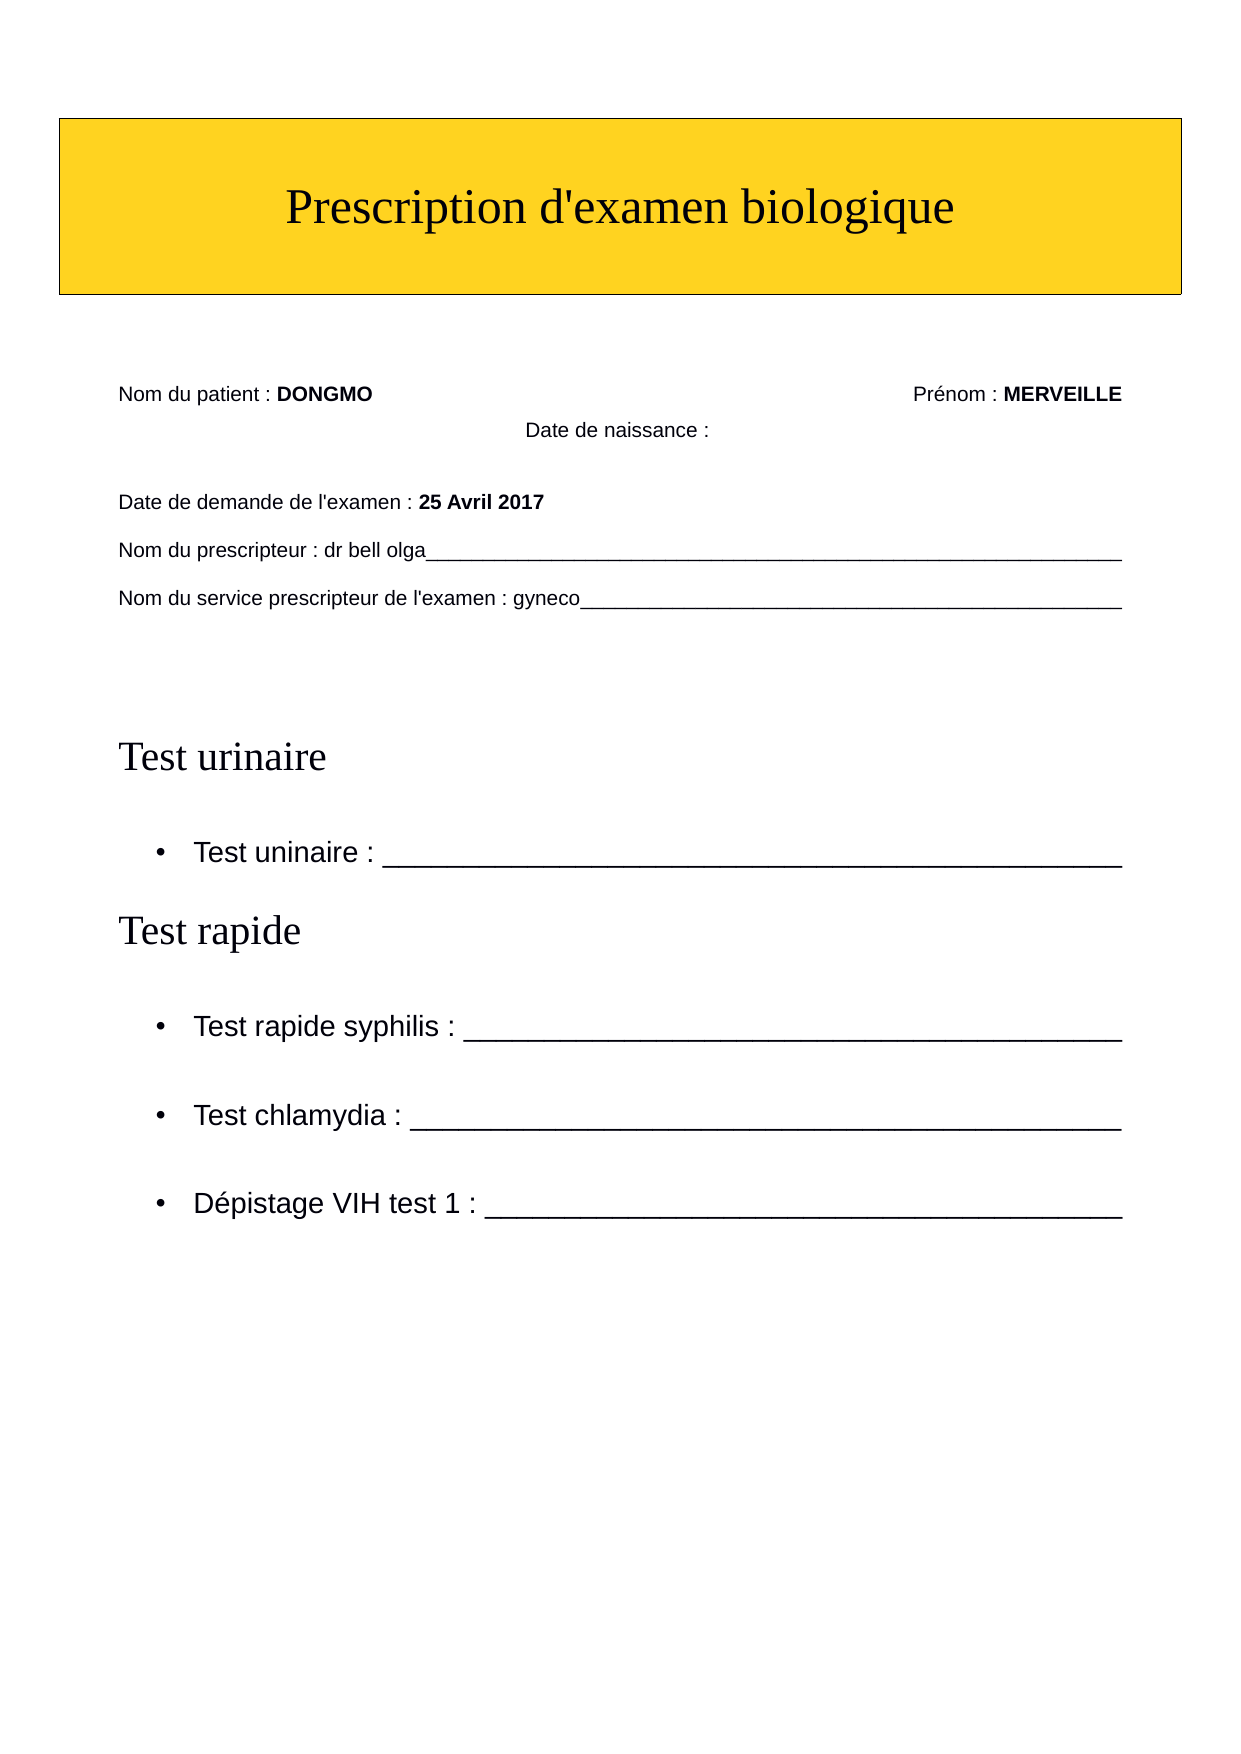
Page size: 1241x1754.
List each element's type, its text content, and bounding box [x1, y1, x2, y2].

list Test uninaire : [156, 792, 1122, 880]
subtitle Test rapide [118, 905, 1122, 953]
list Test chlamydia : [156, 1054, 1122, 1143]
text Nom du service prescripteur de l'examen : gyneco [118, 585, 1122, 609]
text Date de naissance : [118, 418, 1122, 442]
subtitle Prescription d'examen biologique [60, 119, 1181, 294]
text Date de demande de l'examen : 25 Avril 2017 [118, 489, 1122, 513]
subtitle Test urinaire [118, 731, 1122, 779]
text Nom du prescripteur : dr bell olga [118, 537, 1122, 561]
list Dépistage VIH test 1 : [156, 1143, 1122, 1231]
list Test rapide syphilis : [156, 966, 1122, 1054]
text Nom du patient : DONGMO Prénom : MERVEILLE [118, 382, 1122, 406]
